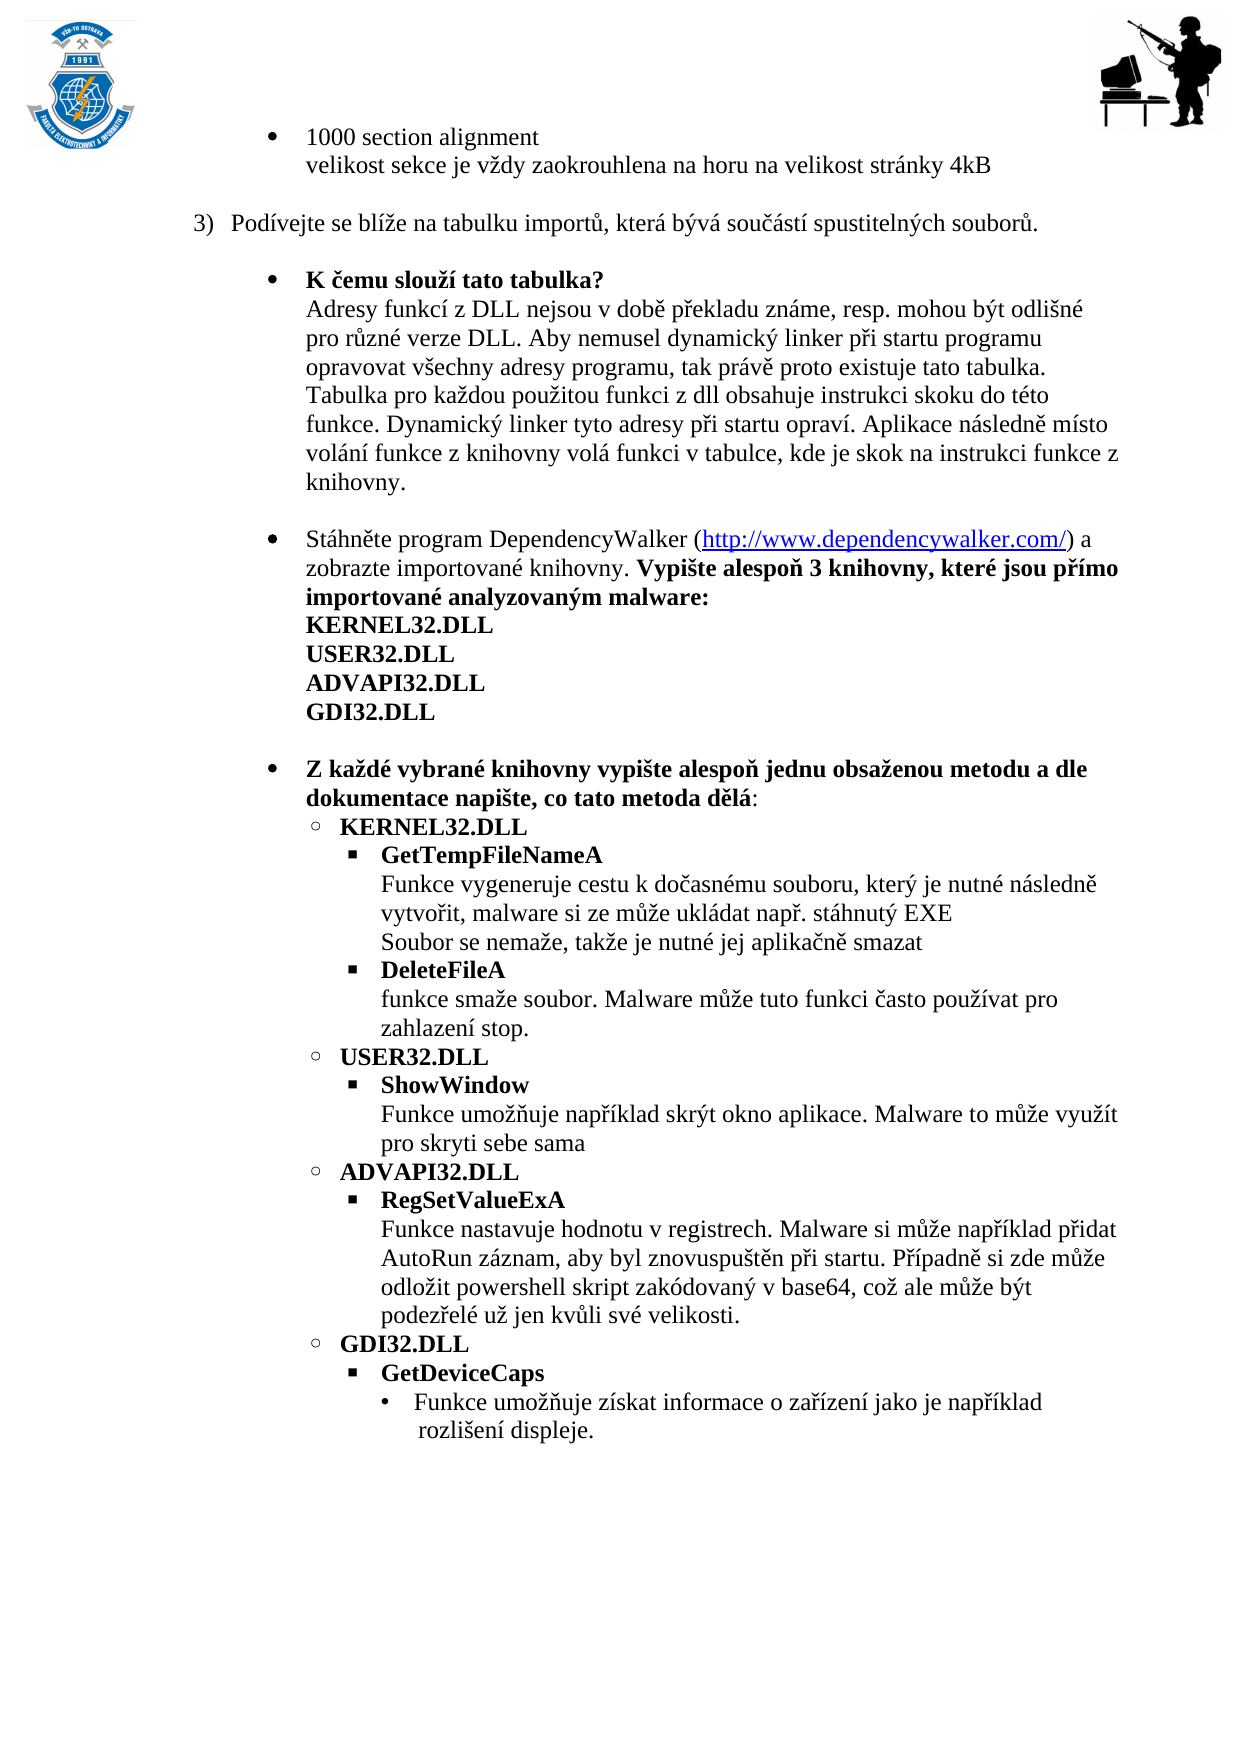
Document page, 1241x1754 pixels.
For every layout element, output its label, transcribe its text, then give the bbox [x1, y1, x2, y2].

list Funkce vygeneruje cestu k dočasnému souboru, který je nutné následně vytvořit, malware si ze může ukládat např. stáhnutý EXE [343, 869, 1122, 927]
list GetDeviceCaps [343, 1358, 1122, 1387]
list K čemu slouží tato tabulka? [268, 266, 1122, 294]
list ADVAPI32.DLL [306, 1157, 1122, 1186]
list DeleteFileA [343, 956, 1122, 984]
list Adresy funkcí z DLL nejsou v době překladu známe, resp. mohou být odlišné pro různé verze DLL. Aby nemusel dynamický linker při startu programu opravovat všechny adresy programu, tak právě proto existuje tato tabulka. Tabulka pro každou použitou funkci z dll obsahuje instrukci skoku do této funkce. Dynamický linker tyto adresy při startu opraví. Aplikace následně místo volání funkce z knihovny volá funkci v tabulce, kde je skok na instrukci funkce z knihovny. [268, 294, 1122, 496]
list Funkce nastavuje hodnotu v registrech. Malware si může například přidat AutoRun záznam, aby byl znovuspuštěn při startu. Případně si zde může odložit powershell skript zakódovaný v base64, což ale může být podezřelé už jen kvůli své velikosti. [343, 1214, 1122, 1329]
picture [25, 20, 139, 153]
list Funkce umožňuje získat informace o zařízení jako je například rozlišení displeje. [381, 1387, 1122, 1444]
list Stáhněte program DependencyWalker (http://www.dependencywalker.com/) a zobrazte importované knihovny. Vypište alespoň 3 knihovny, které jsou přímo importované analyzovaným malware: [268, 524, 1122, 611]
list GDI32.DLL [268, 697, 1122, 726]
list GDI32.DLL [306, 1329, 1122, 1358]
list 1000 section alignment [268, 122, 1122, 151]
list GetTempFileNameA [343, 841, 1122, 869]
list funkce smaže soubor. Malware může tuto funkci často používat pro zahlazení stop. [343, 984, 1122, 1042]
list ShowWindow [343, 1071, 1122, 1099]
list velikost sekce je vždy zaokrouhlena na horu na velikost stránky 4kB [268, 151, 1122, 179]
list Funkce umožňuje například skrýt okno aplikace. Malware to může využít pro skryti sebe sama [343, 1099, 1122, 1157]
list KERNEL32.DLL [306, 812, 1122, 841]
list Podívejte se blíže na tabulku importů, která bývá součástí spustitelných souborů. [193, 208, 1122, 237]
list KERNEL32.DLL [268, 611, 1122, 639]
picture [1093, 12, 1228, 133]
list Soubor se nemaže, takže je nutné jej aplikačně smazat [343, 927, 1122, 956]
list USER32.DLL [268, 639, 1122, 668]
list Z každé vybrané knihovny vypište alespoň jednu obsaženou metodu a dle dokumentace napište, co tato metoda dělá: [268, 754, 1122, 812]
list RegSetValueExA [343, 1186, 1122, 1214]
list ADVAPI32.DLL [268, 668, 1122, 697]
list USER32.DLL [306, 1042, 1122, 1071]
